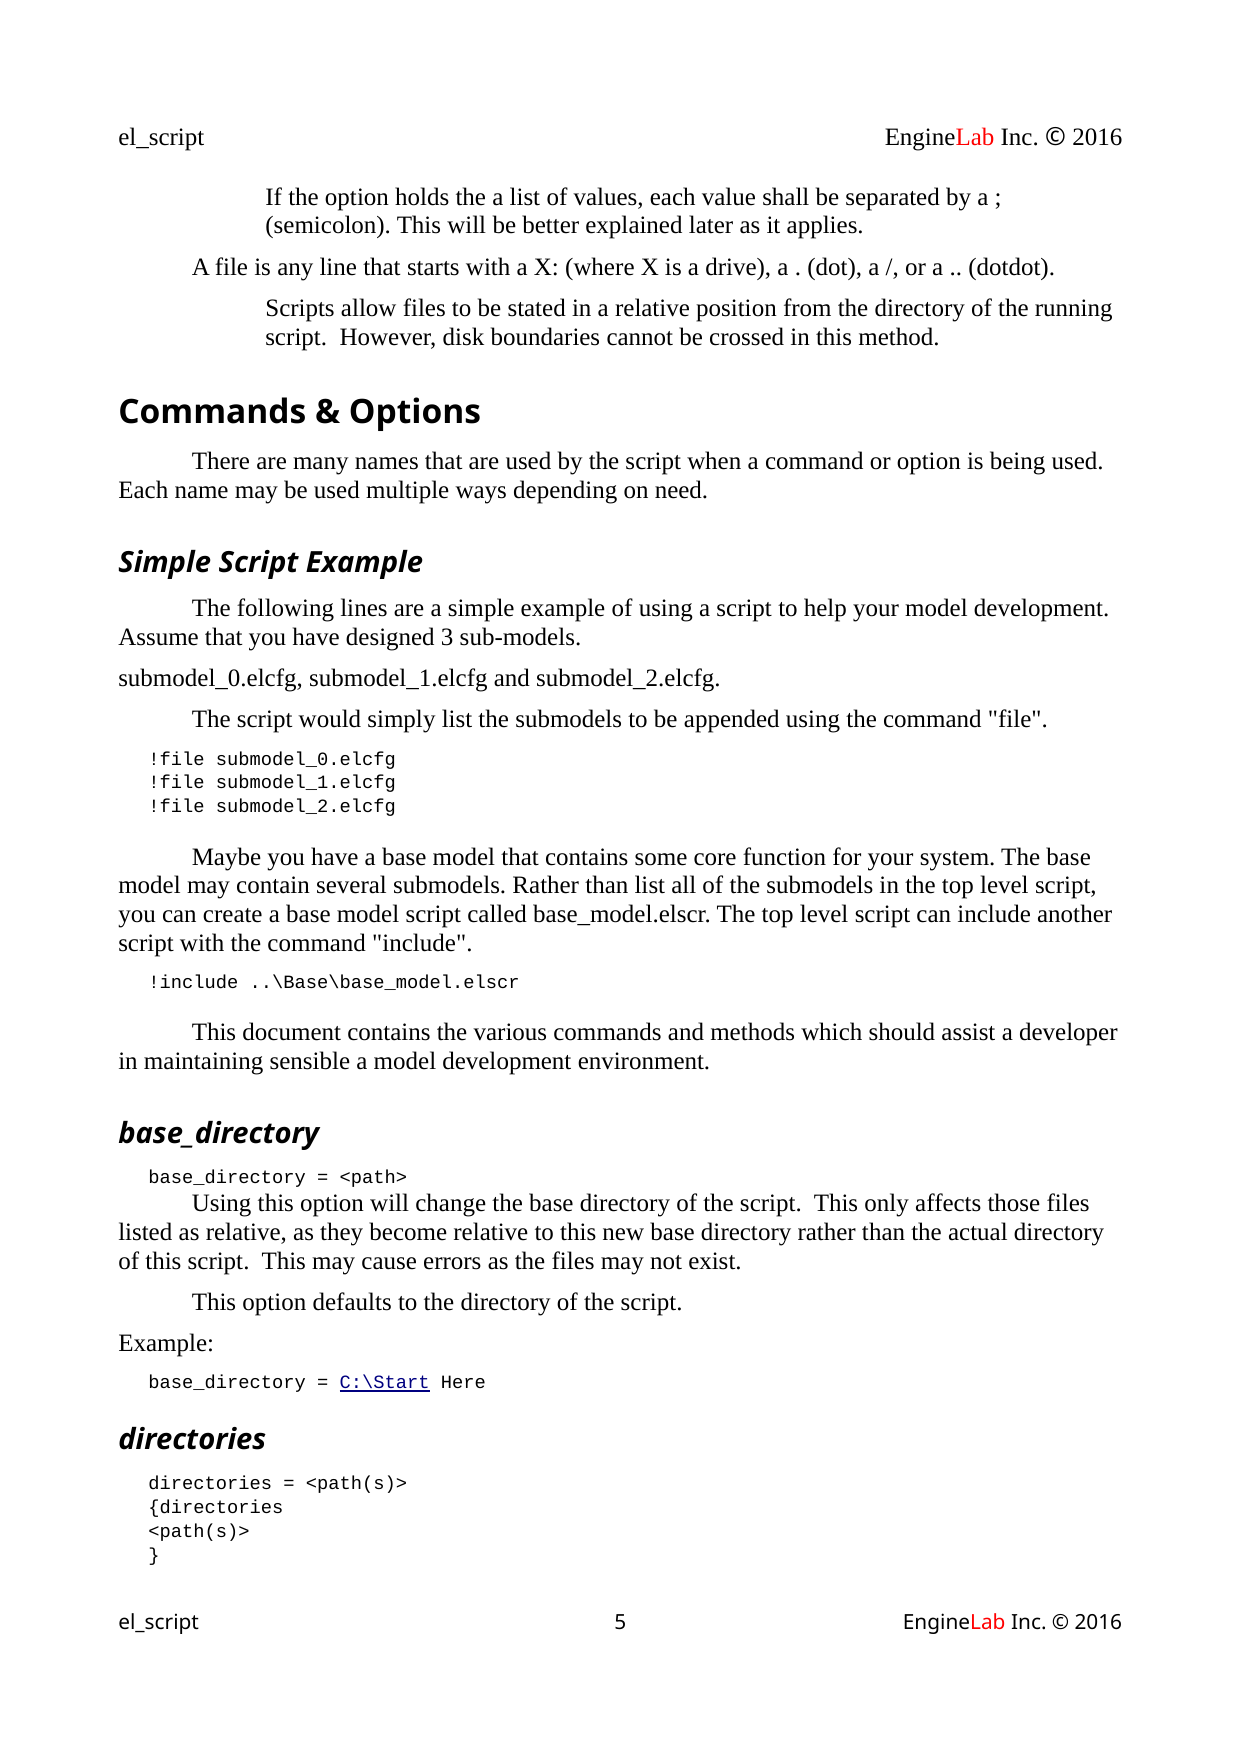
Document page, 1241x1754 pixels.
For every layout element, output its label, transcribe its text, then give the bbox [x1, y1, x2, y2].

text !file submodel_2.elcfg [148, 794, 1122, 818]
text base_directory = C:\Start Here [148, 1369, 1122, 1393]
subtitle Simple Script Example [118, 541, 1122, 581]
text This document contains the various commands and methods which should assist a developer in maintaining sensible a model development environment. [118, 1017, 1122, 1074]
text !include ..\Base\base_model.elscr [148, 969, 1122, 993]
text base_directory = <path> [148, 1164, 1122, 1188]
subtitle base_directory [118, 1112, 1122, 1152]
text A file is any line that starts with a X: (where X is a drive), a . (dot), a /, or a .. (dotdot). [118, 252, 1122, 280]
text Scripts allow files to be stated in a relative position from the directory of the running script. However, disk boundaries cannot be crossed in this method. [118, 293, 1122, 350]
text Using this option will change the base directory of the script. This only affects those files listed as relative, as they become relative to this new base directory rather than the actual directory of this script. This may cause errors as the files may not exist. [118, 1188, 1122, 1274]
text If the option holds the a list of values, each value shall be separated by a ; (semicolon). This will be better explained later as it applies. [118, 182, 1122, 239]
text } [148, 1542, 1122, 1566]
text Example: [118, 1328, 1122, 1357]
text There are many names that are used by the script when a command or option is being used. Each name may be used multiple ways depending on need. [118, 446, 1122, 504]
text This option defaults to the directory of the script. [118, 1287, 1122, 1316]
text !file submodel_0.elcfg [148, 746, 1122, 770]
subtitle Commands & Options [118, 388, 1122, 434]
text The following lines are a simple example of using a script to help your model development. Assume that you have designed 3 sub-models. [118, 593, 1122, 651]
text <path(s)> [148, 1518, 1122, 1542]
text The script would simply list the submodels to be appended using the command "file". [118, 704, 1122, 733]
subtitle directories [118, 1418, 1122, 1458]
text Maybe you have a base model that contains some core function for your system. The base model may contain several submodels. Rather than list all of the submodels in the top level script, you can create a base model script called base_model.elscr. The top level script can include another script with the command "include". [118, 842, 1122, 957]
text directories = <path(s)> [148, 1471, 1122, 1494]
text !file submodel_1.elcfg [148, 770, 1122, 794]
text submodel_0.elcfg, submodel_1.elcfg and submodel_2.elcfg. [118, 663, 1122, 692]
text {directories [148, 1494, 1122, 1518]
